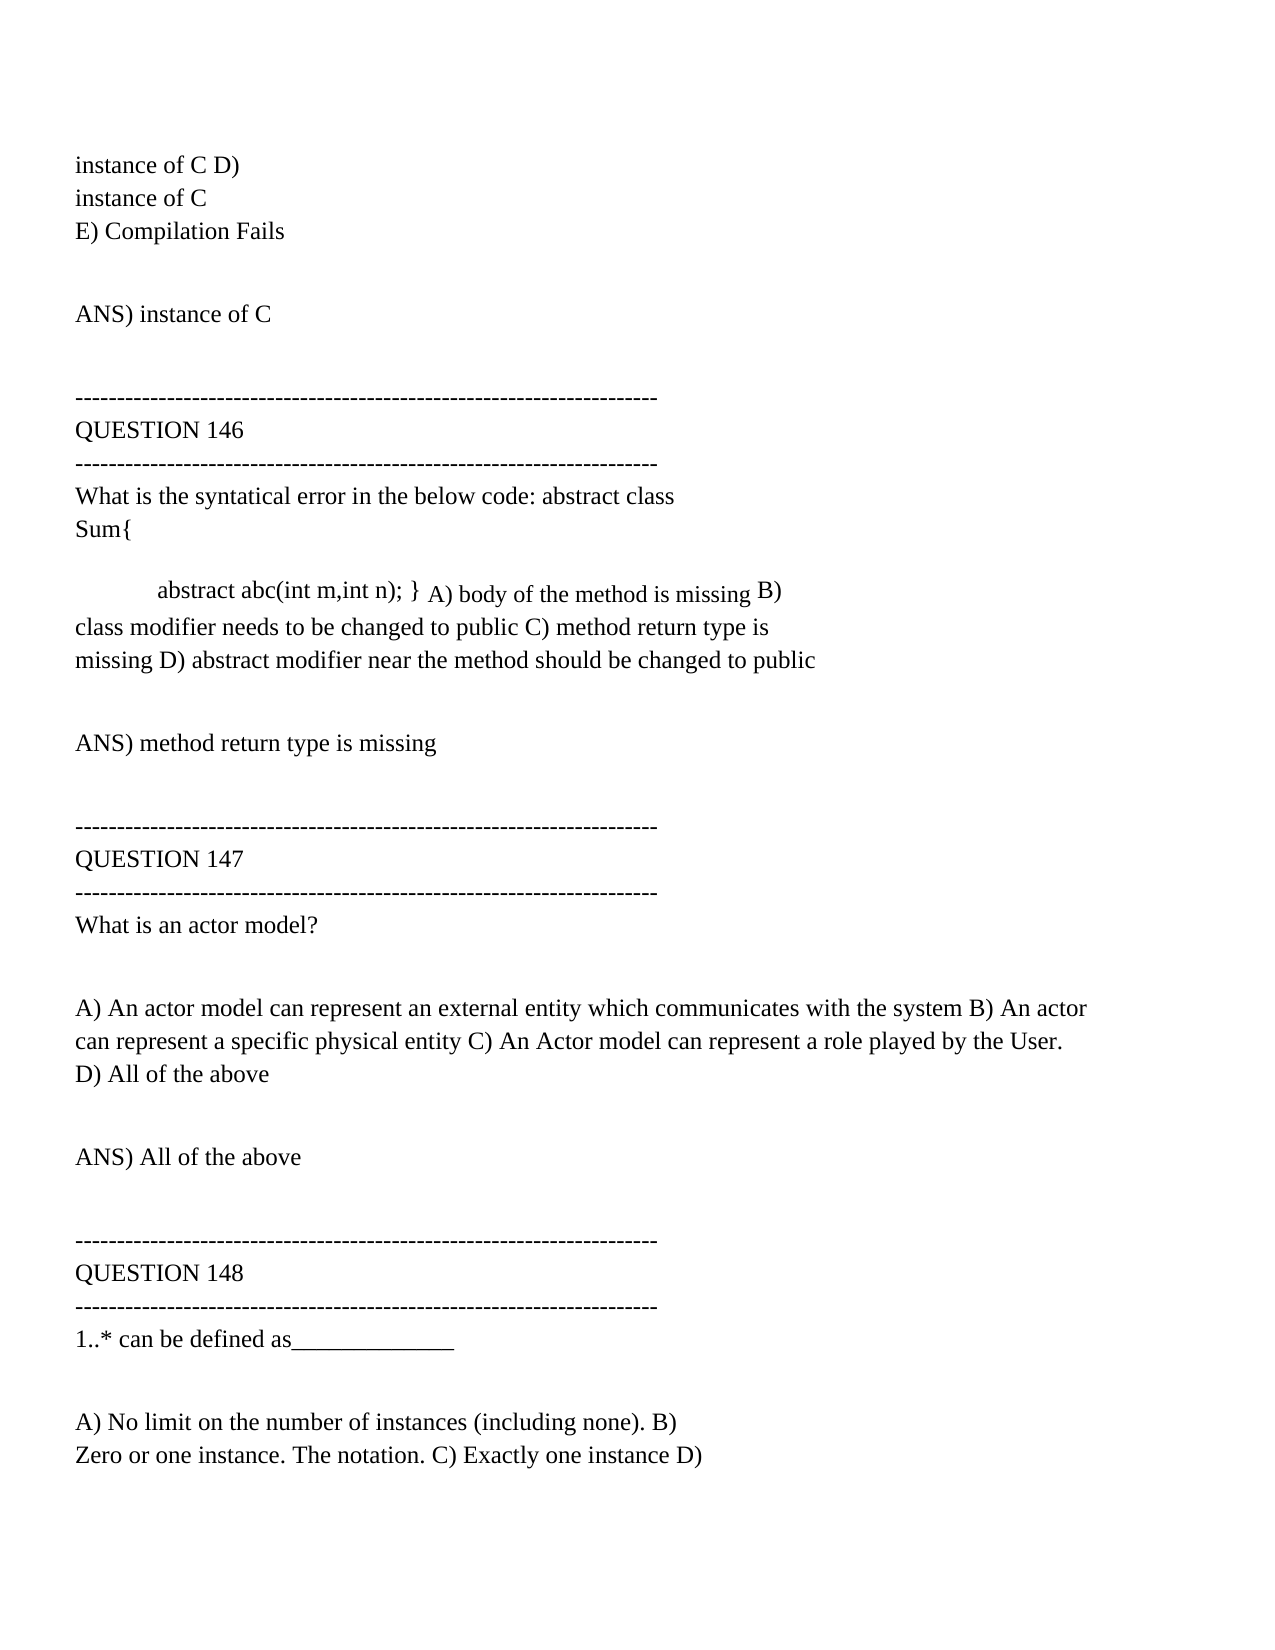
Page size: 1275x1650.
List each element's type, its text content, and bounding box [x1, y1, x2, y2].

text E) Compilation Fails [75, 216, 334, 245]
text ANS) All of the above [75, 1142, 349, 1171]
text ---------------------------------------------------------------------- QUESTION 148 ---------------------------------------------------------------------- 1..* can be defined as_____________ [75, 1225, 693, 1353]
text abstract abc(int m,int n); } A) body of the method is missing B) class modifier needs to be changed to public C) method return type is missing D) abstract modifier near the method should be changed to public [75, 560, 836, 674]
text instance of C D) instance of C [75, 150, 289, 212]
text A) An actor model can represent an external entity which communicates with the system B) An actor can represent a specific physical entity C) An Actor model can represent a role played by the User. D) All of the above [75, 993, 1093, 1088]
text ANS) instance of C [75, 299, 323, 328]
text ---------------------------------------------------------------------- QUESTION 147 ---------------------------------------------------------------------- What is an actor model? [75, 811, 693, 939]
text ANS) method return type is missing [75, 728, 504, 757]
text ---------------------------------------------------------------------- QUESTION 146 ---------------------------------------------------------------------- What is the syntatical error in the below code: abstract class Sum{ [75, 382, 693, 543]
text A) No limit on the number of instances (including none). B) Zero or one instance. The notation. C) Exactly one instance D) [75, 1407, 726, 1469]
